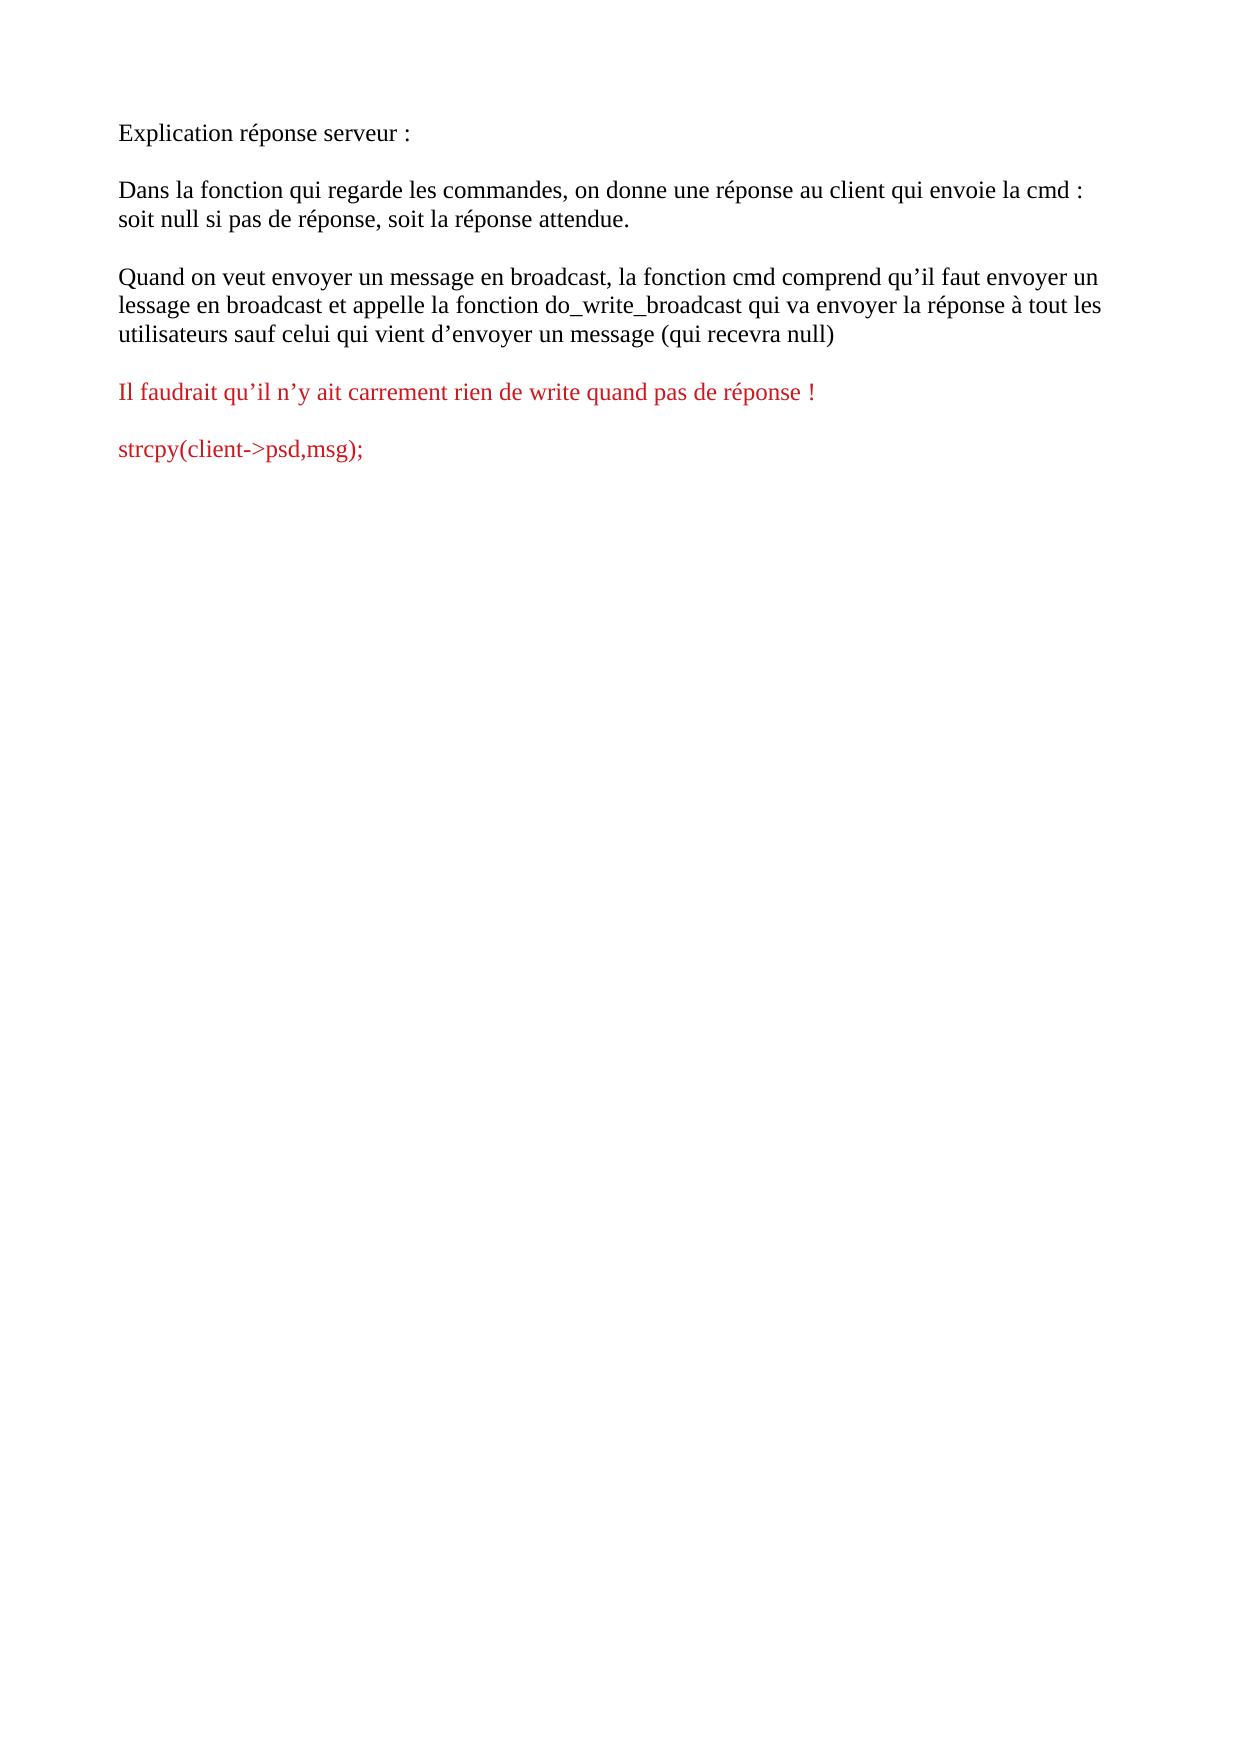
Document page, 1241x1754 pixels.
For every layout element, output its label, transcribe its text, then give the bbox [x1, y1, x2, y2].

text Explication réponse serveur : [118, 118, 1122, 147]
text Quand on veut envoyer un message en broadcast, la fonction cmd comprend qu’il faut envoyer un lessage en broadcast et appelle la fonction do_write_broadcast qui va envoyer la réponse à tout les utilisateurs sauf celui qui vient d’envoyer un message (qui recevra null) [118, 262, 1122, 348]
text strcpy(client->psd,msg); [118, 434, 1122, 463]
text Dans la fonction qui regarde les commandes, on donne une réponse au client qui envoie la cmd : soit null si pas de réponse, soit la réponse attendue. [118, 176, 1122, 233]
text Il faudrait qu’il n’y ait carrement rien de write quand pas de réponse ! [118, 377, 1122, 406]
